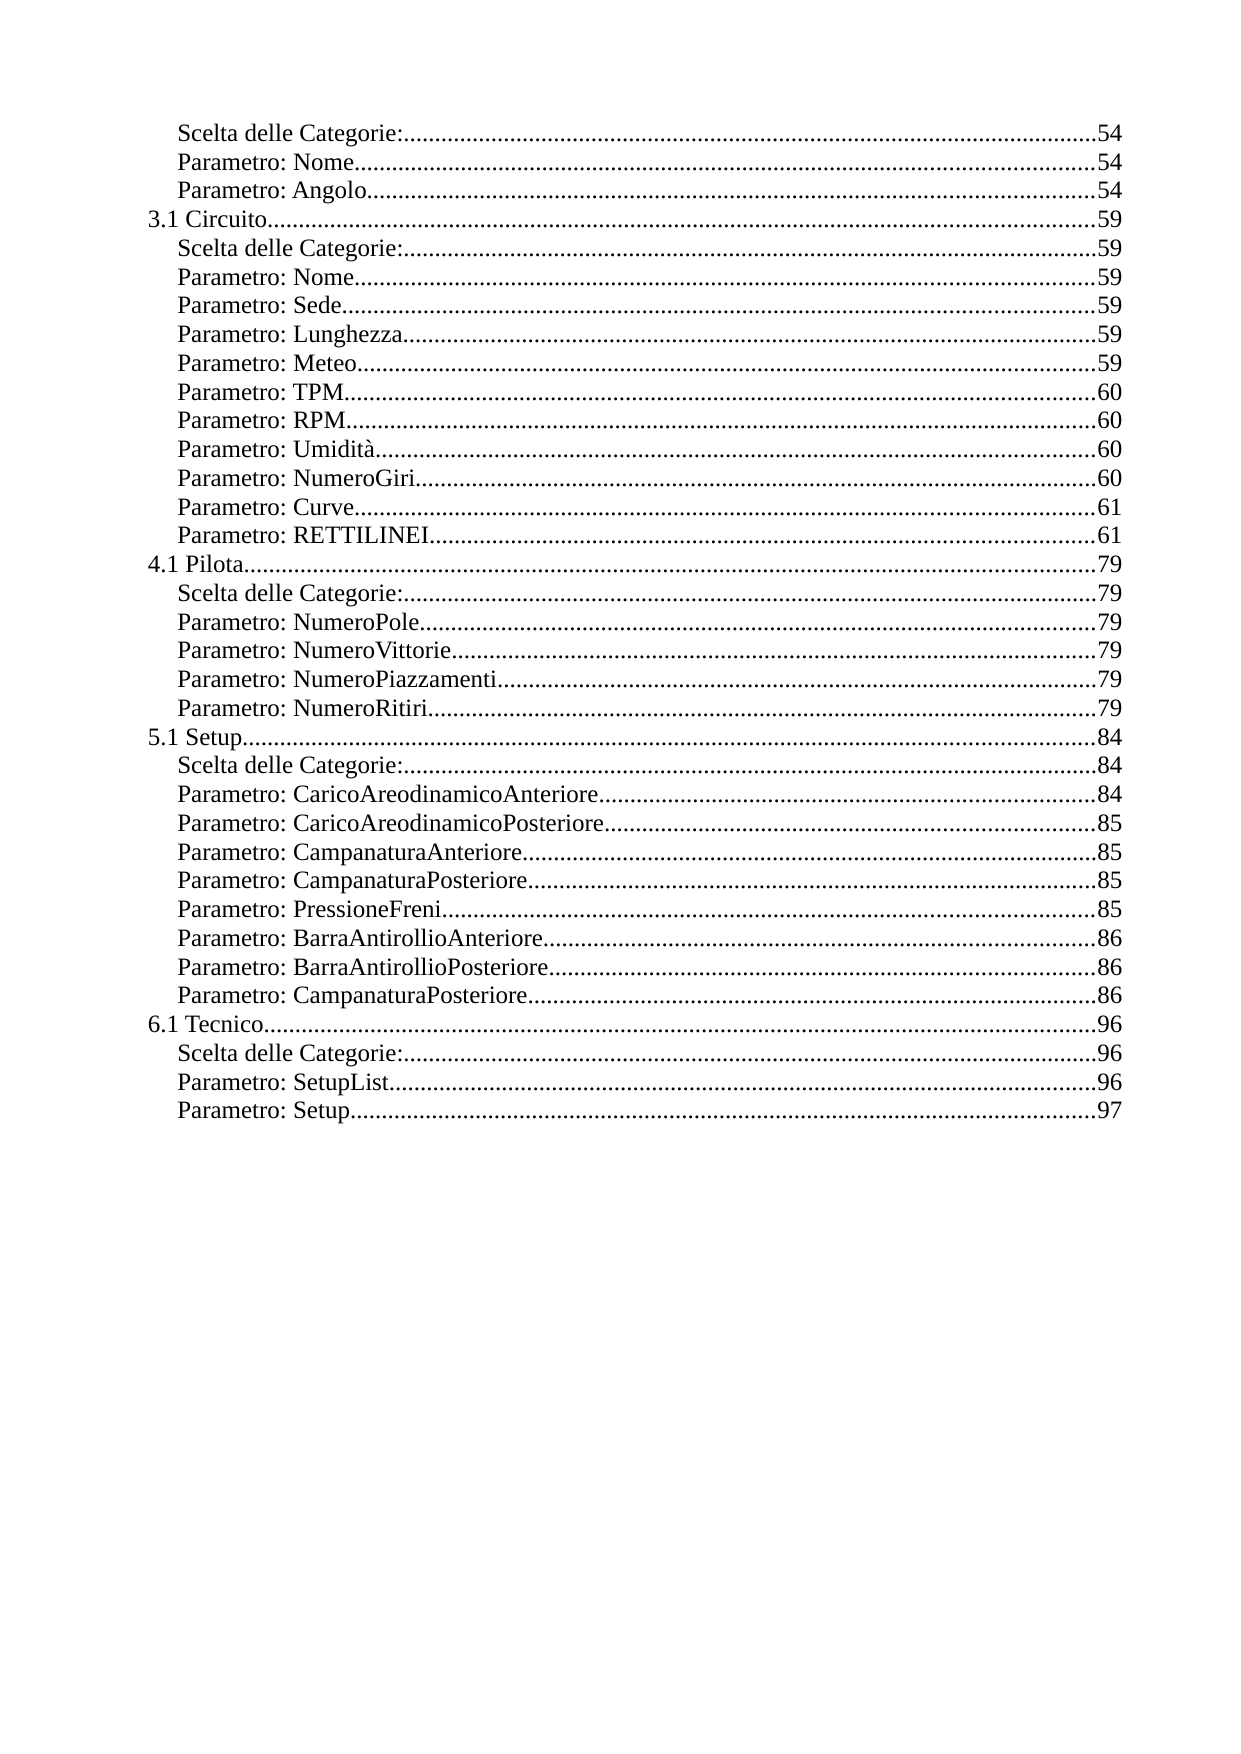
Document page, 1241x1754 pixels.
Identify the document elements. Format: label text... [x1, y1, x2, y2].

text 3.1 Circuito 59 [148, 204, 1122, 233]
text Parametro: PressioneFreni 85 [177, 894, 1122, 923]
text Parametro: Sede 59 [177, 291, 1122, 319]
text Parametro: Curve 61 [177, 492, 1122, 521]
text Scelta delle Categorie: 54 [177, 118, 1122, 147]
text Parametro: BarraAntirollioAnteriore 86 [177, 923, 1122, 952]
text Scelta delle Categorie: 84 [177, 751, 1122, 779]
text Parametro: NumeroVittorie 79 [177, 636, 1122, 664]
text Parametro: SetupList 96 [177, 1067, 1122, 1096]
text Parametro: RETTILINEI 61 [177, 521, 1122, 549]
text Parametro: Meteo 59 [177, 348, 1122, 377]
text Parametro: CaricoAreodinamicoAnteriore 84 [177, 779, 1122, 808]
text 4.1 Pilota 79 [148, 549, 1122, 578]
text Parametro: Nome 59 [177, 262, 1122, 291]
text Parametro: CampanaturaAnteriore 85 [177, 837, 1122, 866]
text 6.1 Tecnico 96 [148, 1009, 1122, 1038]
text Parametro: Umidità 60 [177, 434, 1122, 463]
text Parametro: RPM 60 [177, 406, 1122, 434]
text Parametro: CampanaturaPosteriore 85 [177, 866, 1122, 894]
text Scelta delle Categorie: 79 [177, 578, 1122, 607]
text Parametro: Setup 97 [177, 1096, 1122, 1124]
text 5.1 Setup 84 [148, 722, 1122, 751]
text Scelta delle Categorie: 59 [177, 233, 1122, 262]
text Parametro: NumeroGiri 60 [177, 463, 1122, 492]
text Parametro: BarraAntirollioPosteriore 86 [177, 952, 1122, 981]
text Parametro: NumeroPiazzamenti 79 [177, 664, 1122, 693]
text Parametro: NumeroPole 79 [177, 607, 1122, 636]
text Parametro: Angolo 54 [177, 176, 1122, 204]
text Parametro: Nome 54 [177, 147, 1122, 176]
text Parametro: CampanaturaPosteriore 86 [177, 981, 1122, 1009]
text Parametro: Lunghezza 59 [177, 319, 1122, 348]
text Parametro: NumeroRitiri 79 [177, 693, 1122, 722]
text Parametro: CaricoAreodinamicoPosteriore 85 [177, 808, 1122, 837]
text Parametro: TPM 60 [177, 377, 1122, 406]
text Scelta delle Categorie: 96 [177, 1038, 1122, 1067]
